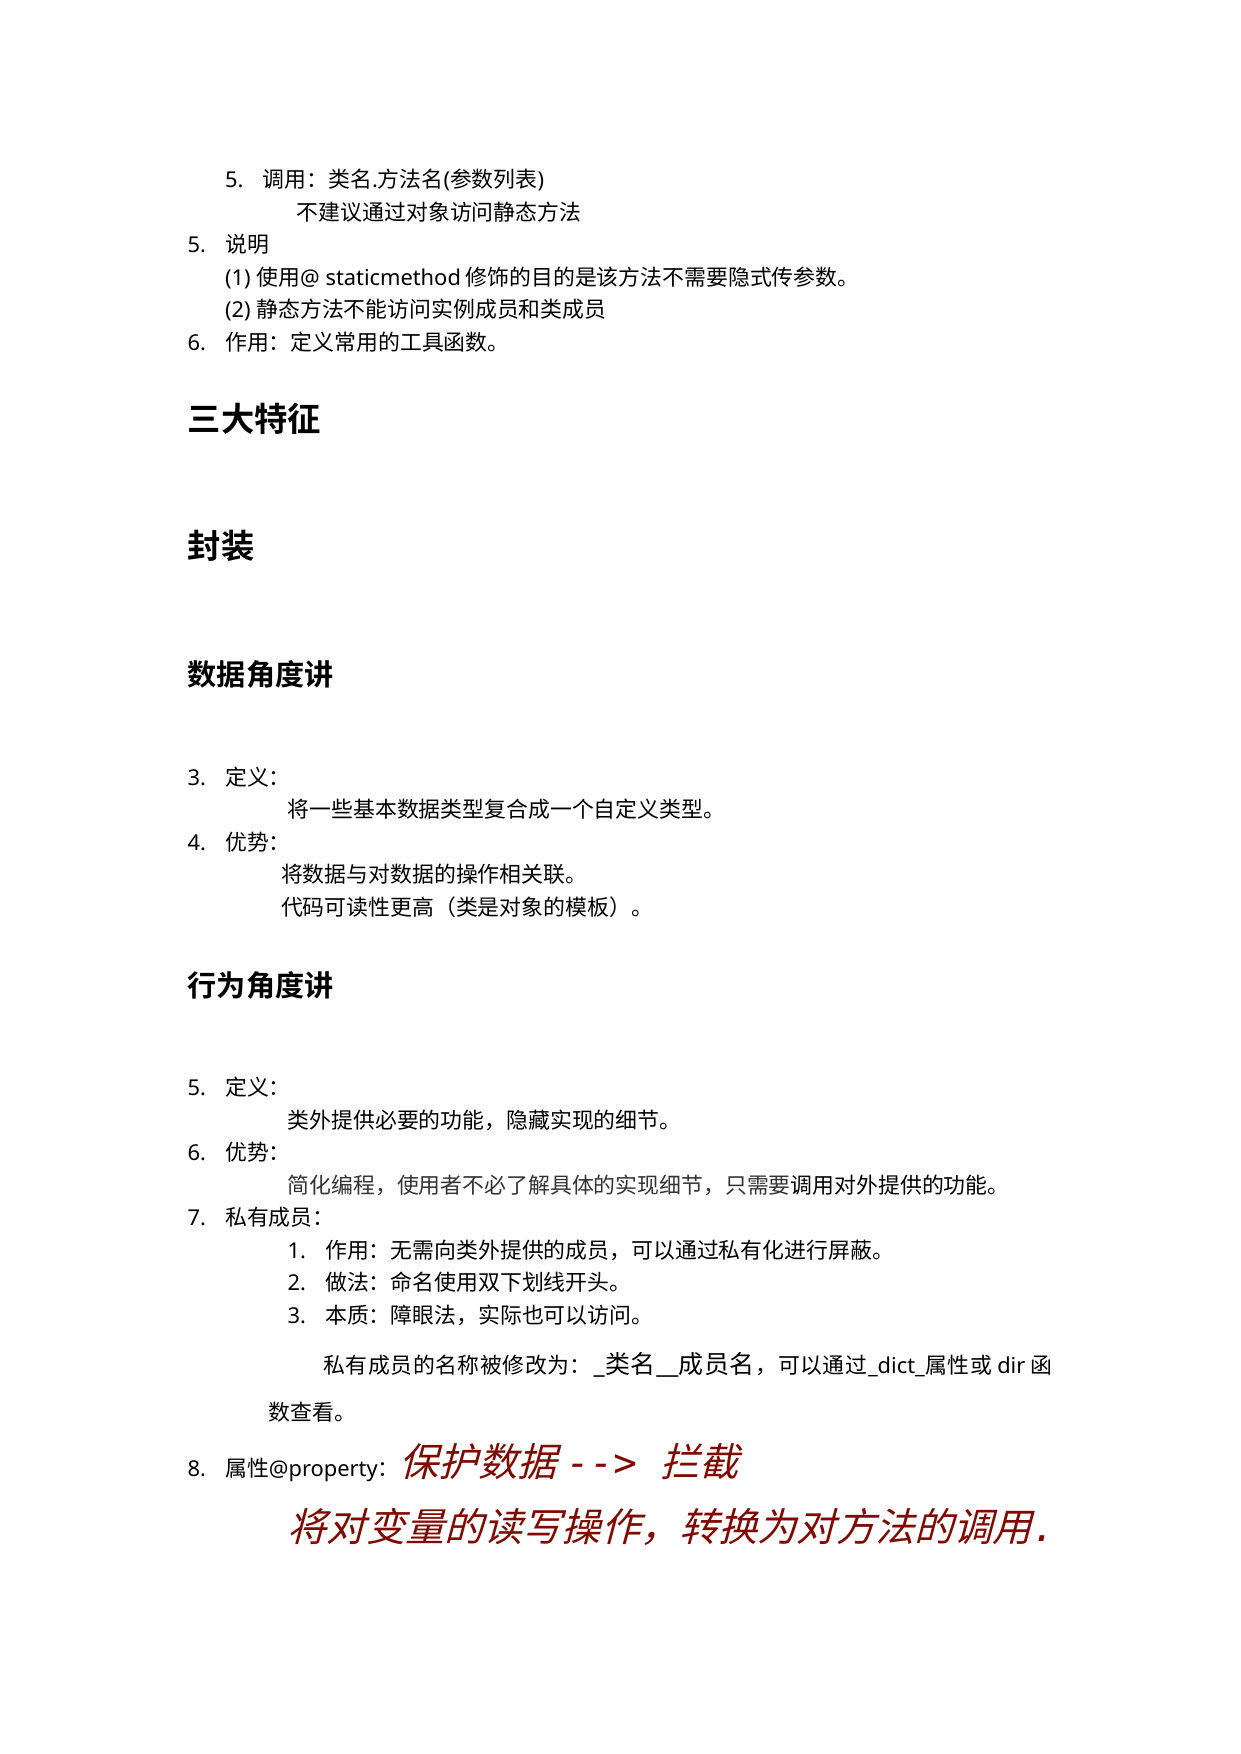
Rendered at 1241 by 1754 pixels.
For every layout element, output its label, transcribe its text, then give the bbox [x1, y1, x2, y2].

list 优势： [187, 824, 1053, 857]
subtitle 数据角度讲 [187, 641, 1053, 706]
list 代码可读性更高（类是对象的模板）。 [187, 889, 1053, 922]
subtitle 封装 [187, 511, 1053, 576]
list 类外提供必要的功能，隐藏实现的细节。 [275, 1102, 1053, 1135]
subtitle 三大特征 [187, 384, 1053, 449]
list 定义： [187, 1070, 1053, 1102]
list 属性@property：保护数据 --> 拦截 [187, 1427, 1053, 1492]
list 将一些基本数据类型复合成一个自定义类型。 [275, 792, 1053, 824]
list 私有成员的名称被修改为：_类名__成员名，可以通过_dict_属性或dir函数查看。 [269, 1330, 1053, 1427]
text 将对变量的读写操作，转换为对方法的调用. [187, 1492, 1053, 1557]
list 定义： [187, 759, 1053, 792]
list 优势： [187, 1135, 1053, 1167]
list 不建议通过对象访问静态方法 [262, 194, 1053, 227]
list 说明 [187, 227, 1053, 259]
list 作用：定义常用的工具函数。 [187, 324, 1053, 357]
list (2) 静态方法不能访问实例成员和类成员 [225, 292, 1053, 324]
list 作用：无需向类外提供的成员，可以通过私有化进行屏蔽。 [287, 1232, 1053, 1265]
list 将数据与对数据的操作相关联。 [187, 857, 1053, 889]
subtitle 行为角度讲 [187, 951, 1053, 1016]
text 简化编程，使用者不必了解具体的实现细节，只需要调用对外提供的功能。 [269, 1167, 1053, 1200]
list 做法：命名使用双下划线开头。 [287, 1265, 1053, 1297]
list 私有成员： [187, 1200, 1053, 1232]
list (1) 使用@ staticmethod修饰的目的是该方法不需要隐式传参数。 [225, 259, 1053, 292]
list 调用：类名.方法名(参数列表) [225, 162, 1053, 194]
list 本质：障眼法，实际也可以访问。 [287, 1297, 1053, 1330]
